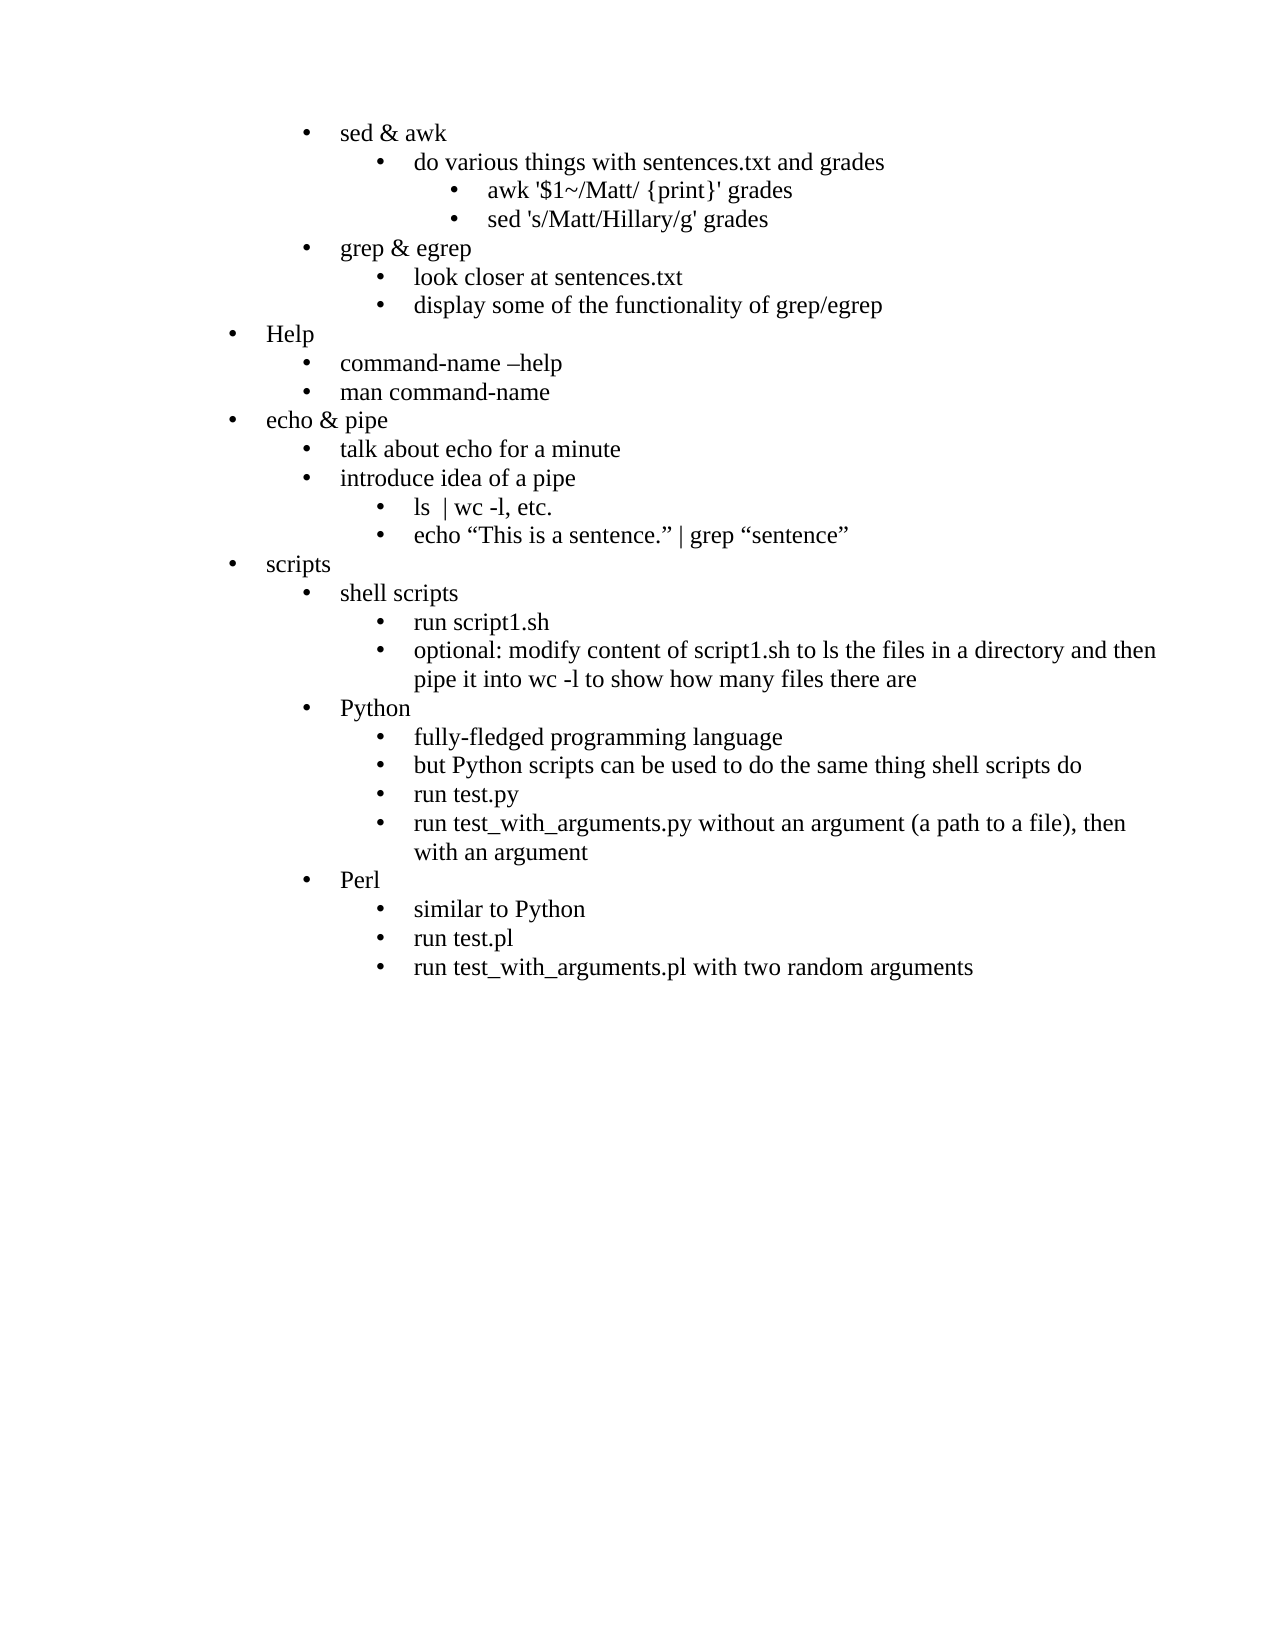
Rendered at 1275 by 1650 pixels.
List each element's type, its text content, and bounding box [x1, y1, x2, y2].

list man command-name [302, 377, 1157, 406]
list Perl [302, 866, 1157, 894]
list ls | wc -l, etc. [376, 492, 1157, 521]
list talk about echo for a minute [302, 434, 1157, 463]
list run test.py [376, 779, 1157, 808]
list run test_with_arguments.pl with two random arguments [376, 952, 1157, 981]
list sed 's/Matt/Hillary/g' grades [450, 204, 1157, 233]
list Python [302, 693, 1157, 722]
list run test_with_arguments.py without an argument (a path to a file), then with an argument [376, 808, 1157, 866]
list echo “This is a sentence.” | grep “sentence” [376, 521, 1157, 549]
list introduce idea of a pipe [302, 463, 1157, 492]
list echo & pipe [228, 406, 1157, 434]
list look closer at sentences.txt [376, 262, 1157, 291]
list grep & egrep [302, 233, 1157, 262]
list awk '$1~/Matt/ {print}' grades [450, 176, 1157, 204]
list scripts [228, 549, 1157, 578]
list optional: modify content of script1.sh to ls the files in a directory and then pipe it into wc -l to show how many files there are [376, 636, 1157, 693]
list do various things with sentences.txt and grades [376, 147, 1157, 176]
list shell scripts [302, 578, 1157, 607]
list run test.pl [376, 923, 1157, 952]
list command-name –help [302, 348, 1157, 377]
list sed & awk [302, 118, 1157, 147]
list Help [228, 319, 1157, 348]
list run script1.sh [376, 607, 1157, 636]
list but Python scripts can be used to do the same thing shell scripts do [376, 751, 1157, 779]
list similar to Python [376, 894, 1157, 923]
list display some of the functionality of grep/egrep [376, 291, 1157, 319]
list fully-fledged programming language [376, 722, 1157, 751]
